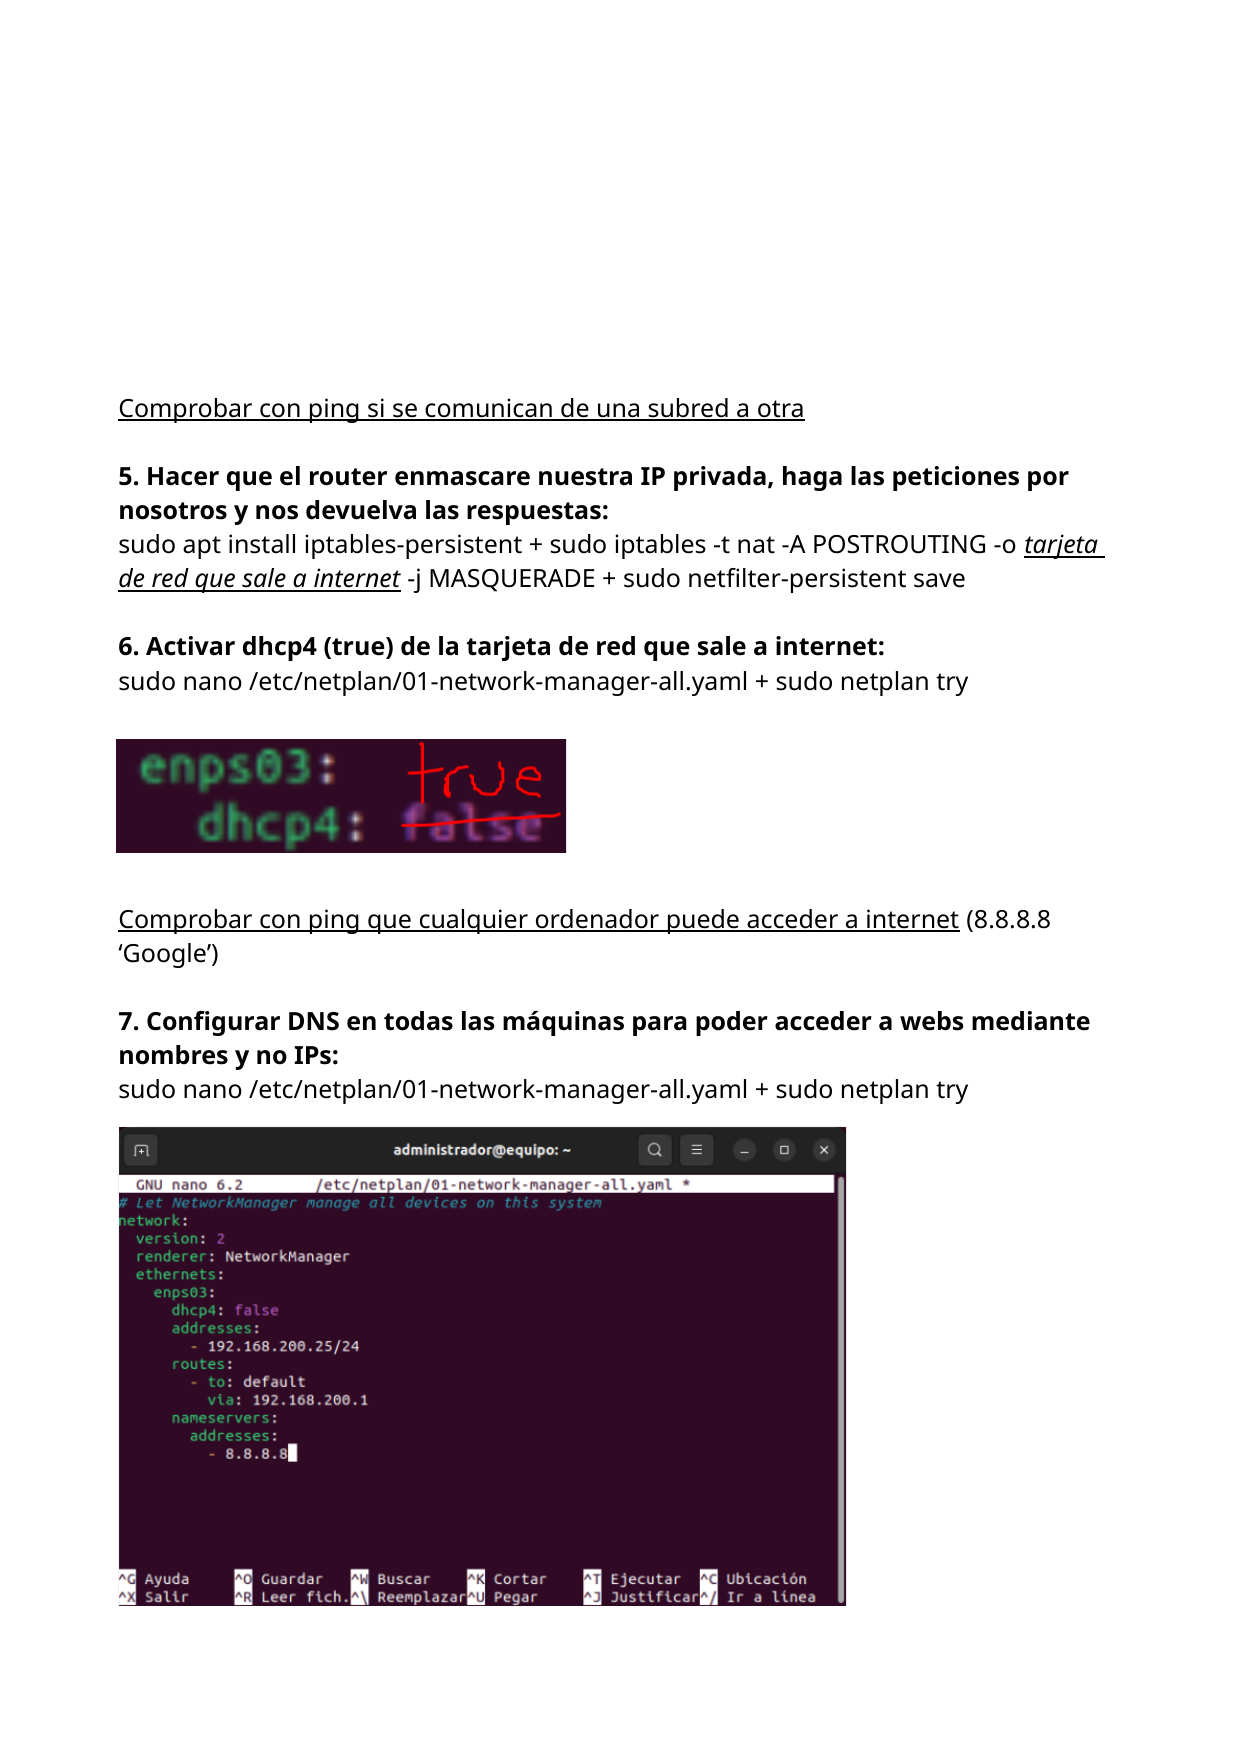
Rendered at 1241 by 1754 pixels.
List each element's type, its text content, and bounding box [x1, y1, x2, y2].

text 6. Activar dhcp4 (true) de la tarjeta de red que sale a internet: [118, 629, 1122, 663]
text sudo apt install iptables-persistent + sudo iptables -t nat -A POSTROUTING -o tarjeta de red que sale a internet -j MASQUERADE + sudo netfilter-persistent save [118, 527, 1122, 595]
text 5. Hacer que el router enmascare nuestra IP privada, haga las peticiones por nosotros y nos devuelva las respuestas: [118, 459, 1122, 527]
text 7. Configurar DNS en todas las máquinas para poder acceder a webs mediante nombres y no IPs: [118, 1004, 1122, 1072]
text sudo nano /etc/netplan/01-network-manager-all.yaml + sudo netplan try [118, 663, 1122, 697]
picture [116, 739, 567, 853]
text Comprobar con ping si se comunican de una subred a otra [118, 391, 1122, 425]
text Comprobar con ping que cualquier ordenador puede acceder a internet (8.8.8.8 ‘Google’) [118, 902, 1122, 970]
picture [118, 1126, 847, 1606]
text sudo nano /etc/netplan/01-network-manager-all.yaml + sudo netplan try [118, 1072, 1122, 1106]
